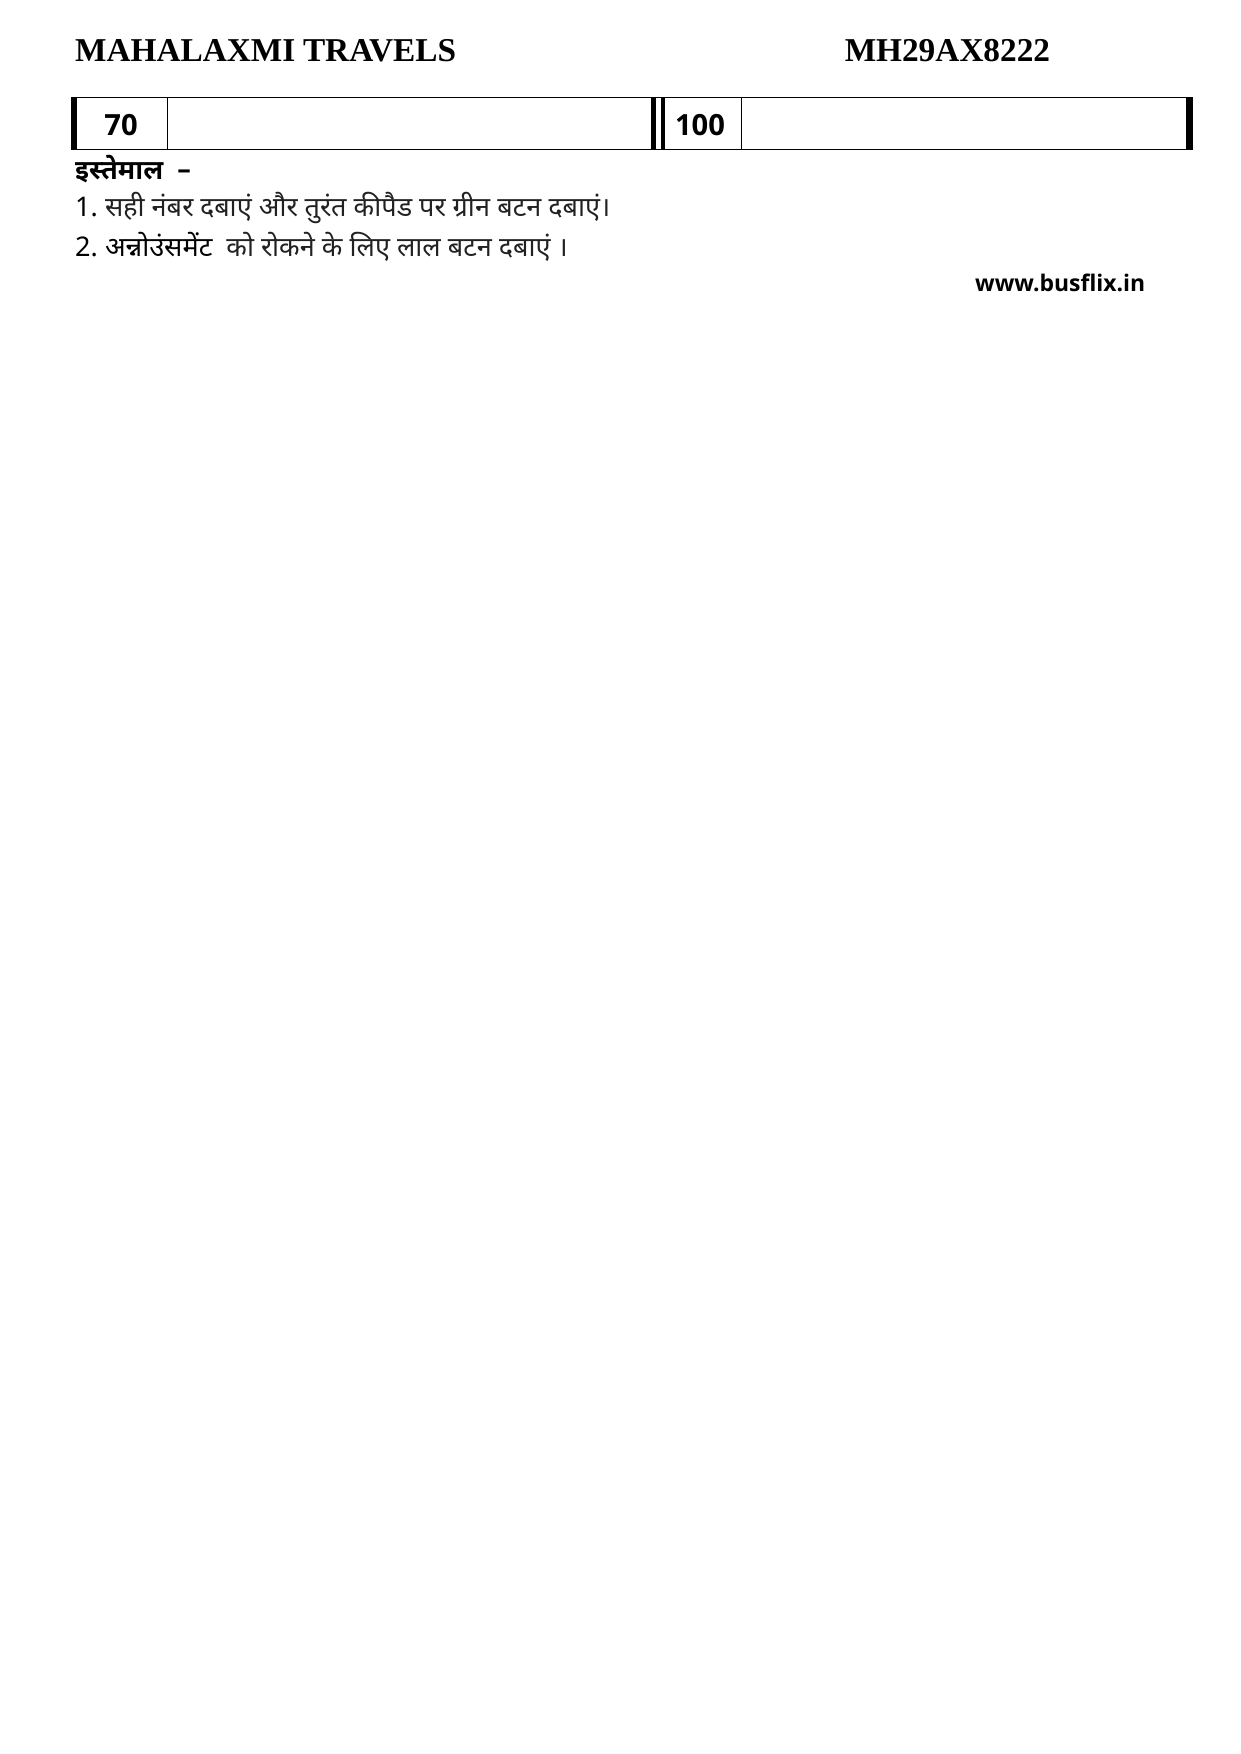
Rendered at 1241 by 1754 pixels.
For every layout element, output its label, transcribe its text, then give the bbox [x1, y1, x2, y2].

text इस्तेमाल – [75, 150, 1165, 187]
text www.busflix.in [75, 267, 1165, 298]
table_cell [168, 98, 651, 149]
text 2. अन्नोउंसमेंट को रोकने के लिए लाल बटन दबाएं । [75, 227, 1165, 267]
table_cell 100 [665, 98, 741, 149]
table_cell 70 [77, 98, 167, 149]
table_cell [742, 98, 1186, 149]
text 1. सही नंबर दबाएं और तुरंत कीपैड पर ग्रीन बटन दबाएं। [75, 187, 1165, 227]
